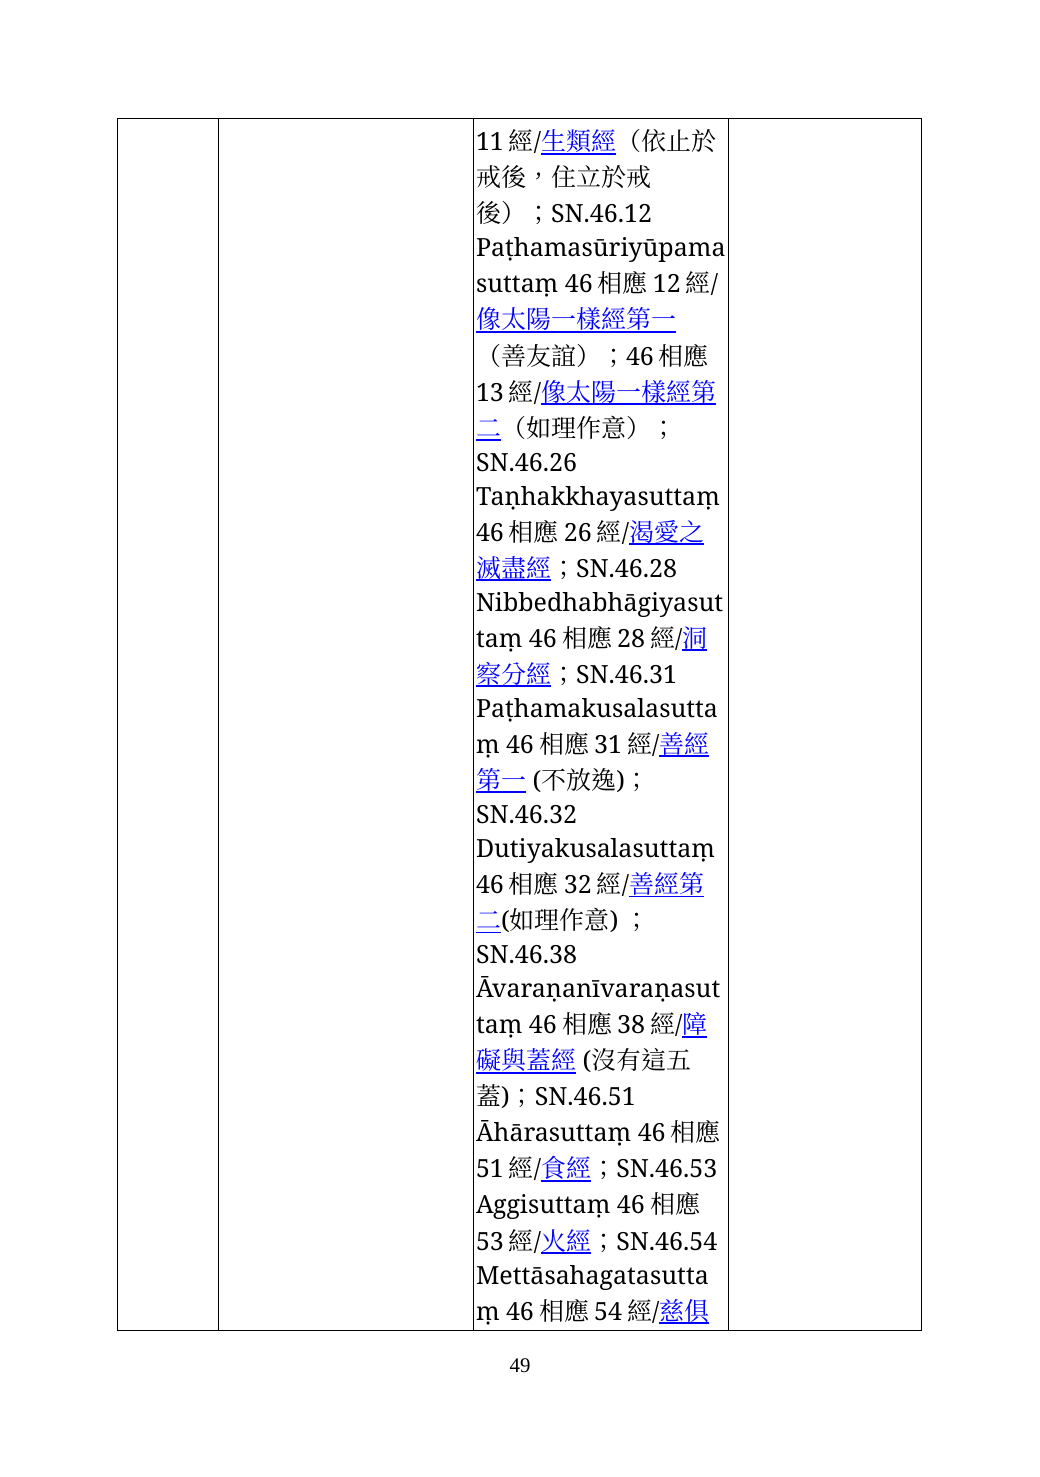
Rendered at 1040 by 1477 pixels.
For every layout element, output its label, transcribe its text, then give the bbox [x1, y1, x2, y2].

table_cell [729, 119, 921, 1330]
table_cell [118, 119, 218, 1330]
table_cell 11經/生類經（依止於戒後，住立於戒後）；SN.46.12 Paṭhamasūriyūpamasuttaṃ 46相應12經/像太陽一樣經第一（善友誼）；46相應13經/像太陽一樣經第二（如理作意）；SN.46.26 Taṇhakkhayasuttaṃ 46相應26經/渴愛之滅盡經；SN.46.28 Nibbedhabhāgiyasuttaṃ 46相應28經/洞察分經；SN.46.31 Paṭhamakusalasuttaṃ 46相應31經/善經第一 (不放逸)；SN.46.32 Dutiyakusalasuttaṃ 46相應32經/善經第二(如理作意) ；SN.46.38 Āvaraṇanīvaraṇasuttaṃ 46相應38經/障礙與蓋經 (沒有這五蓋)；SN.46.51 Āhārasuttaṃ 46相應51經/食經；SN.46.53 Aggisuttaṃ 46相應53經/火經；SN.46.54 Mettāsahagatasuttaṃ 46相應54經/慈俱 [474, 119, 728, 1330]
table_cell [219, 119, 473, 1330]
